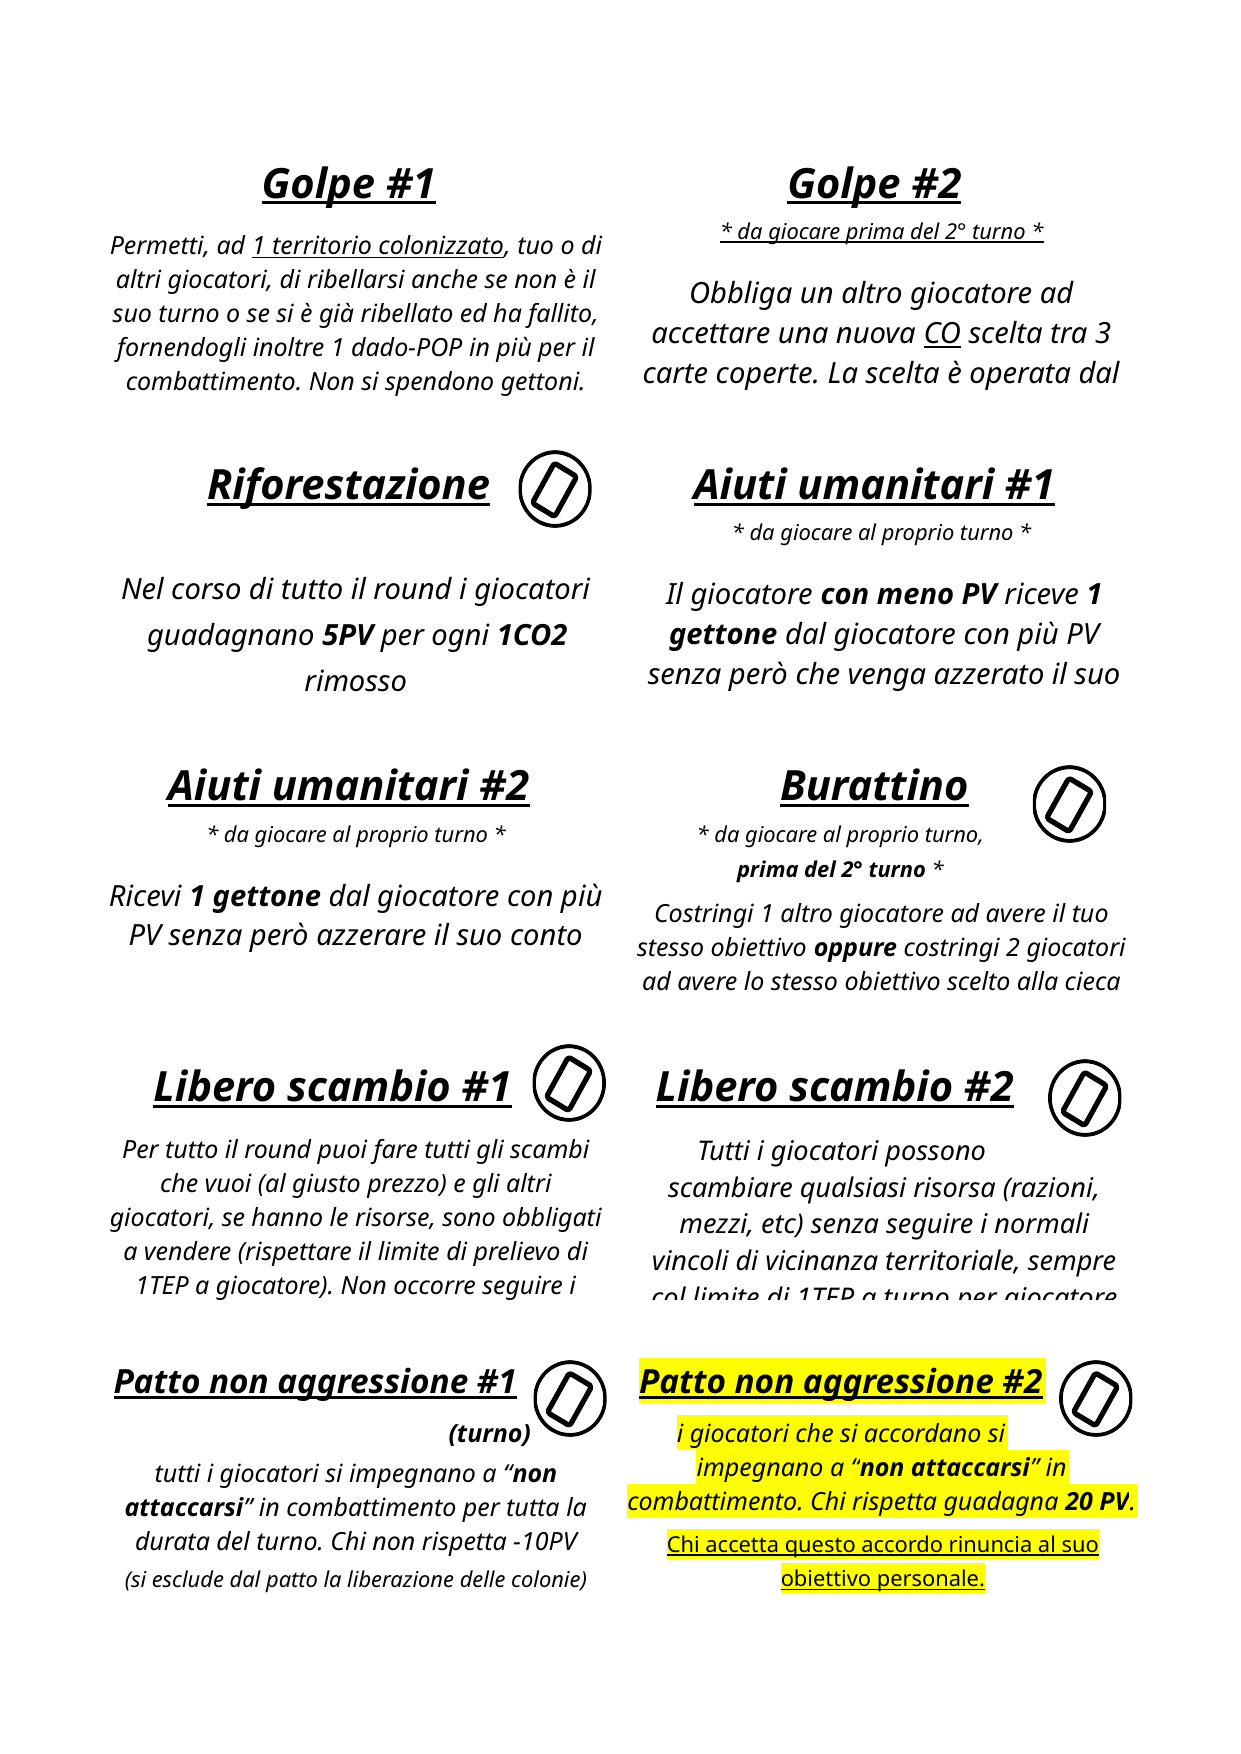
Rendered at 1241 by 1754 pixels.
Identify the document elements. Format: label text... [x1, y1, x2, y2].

table_cell [0, 124, 94, 425]
picture [518, 450, 592, 528]
table_cell [0, 1329, 94, 1630]
table_cell [0, 425, 94, 726]
table_cell [0, 726, 94, 1027]
table_cell Aiuti umanitari #1 * da giocare al proprio turno * Il giocatore con meno PV riceve 1 gettone dal giocatore con più PV senza però che venga azzerato il suo conto [620, 425, 1146, 726]
table_cell Patto non aggressione #1 (turno) tutti i giocatori si impegnano a “non attaccarsi” in combattimento per tutta la durata del turno. Chi non rispetta -10PV (si esclude dal patto la liberazione delle colonie) [94, 1329, 620, 1630]
table_cell [1146, 1329, 1240, 1630]
table_cell [94, 1630, 620, 1754]
table_cell [0, 1630, 94, 1754]
table_cell [1146, 1630, 1240, 1754]
table_header [0, 0, 94, 124]
table_cell [1146, 425, 1240, 726]
picture [1032, 765, 1107, 843]
table_header [620, 0, 1146, 124]
table_cell [1146, 1028, 1240, 1329]
picture [532, 1044, 606, 1122]
table_cell [1146, 124, 1240, 425]
table_cell Riforestazione Nel corso di tutto il round i giocatori guadagnano 5PV per ogni 1CO2 rimosso [94, 425, 620, 726]
table_cell Libero scambio #2 Tutti i giocatori possono scambiare qualsiasi risorsa (razioni, mezzi, etc) senza seguire i normali vincoli di vicinanza territoriale, sempre col limite di 1TEP a turno per giocatore [620, 1060, 1146, 1329]
table_cell [620, 1028, 1146, 1059]
table_cell [0, 1028, 94, 1329]
picture [1048, 1059, 1122, 1137]
table_cell [620, 1630, 1146, 1754]
table_header [1146, 0, 1240, 124]
table_cell Libero scambio #1 Per tutto il round puoi fare tutti gli scambi che vuoi (al giusto prezzo) e gli altri giocatori, se hanno le risorse, sono obbligati a vendere (rispettare il limite di prelievo di 1TEP a giocatore). Non occorre seguire i normai vincoli di vicinanza territoriale [94, 1028, 620, 1329]
table_cell Patto non aggressione #2 i giocatori che si accordano si impegnano a “non attaccarsi” in combattimento. Chi rispetta guadagna 20 PV. Chi accetta questo accordo rinuncia al suo obiettivo personale. (si esclude dal patto la liberazione delle colonie) [620, 1329, 1146, 1630]
picture [1059, 1360, 1133, 1437]
picture [533, 1360, 607, 1437]
table_cell Burattino * da giocare al proprio turno, prima del 2° turno * Costringi 1 altro giocatore ad avere il tuo stesso obiettivo oppure costringi 2 giocatori ad avere lo stesso obiettivo scelto alla cieca da 1 dei 2 giocatori coinvolti [620, 726, 1146, 1027]
table_header [94, 0, 620, 124]
table_cell Golpe #1 Permetti, ad 1 territorio colonizzato, tuo o di altri giocatori, di ribellarsi anche se non è il suo turno o se si è già ribellato ed ha fallito, fornendogli inoltre 1 dado-POP in più per il combattimento. Non si spendono gettoni. [94, 124, 620, 425]
table_cell [1146, 726, 1240, 1027]
table_cell Aiuti umanitari #2 * da giocare al proprio turno * Ricevi 1 gettone dal giocatore con più PV senza però azzerare il suo conto [94, 726, 620, 1027]
table_cell Golpe #2 * da giocare prima del 2° turno * Obbliga un altro giocatore ad accettare una nuova CO scelta tra 3 carte coperte. La scelta è operata dal possessore di questa CA. [620, 124, 1146, 425]
